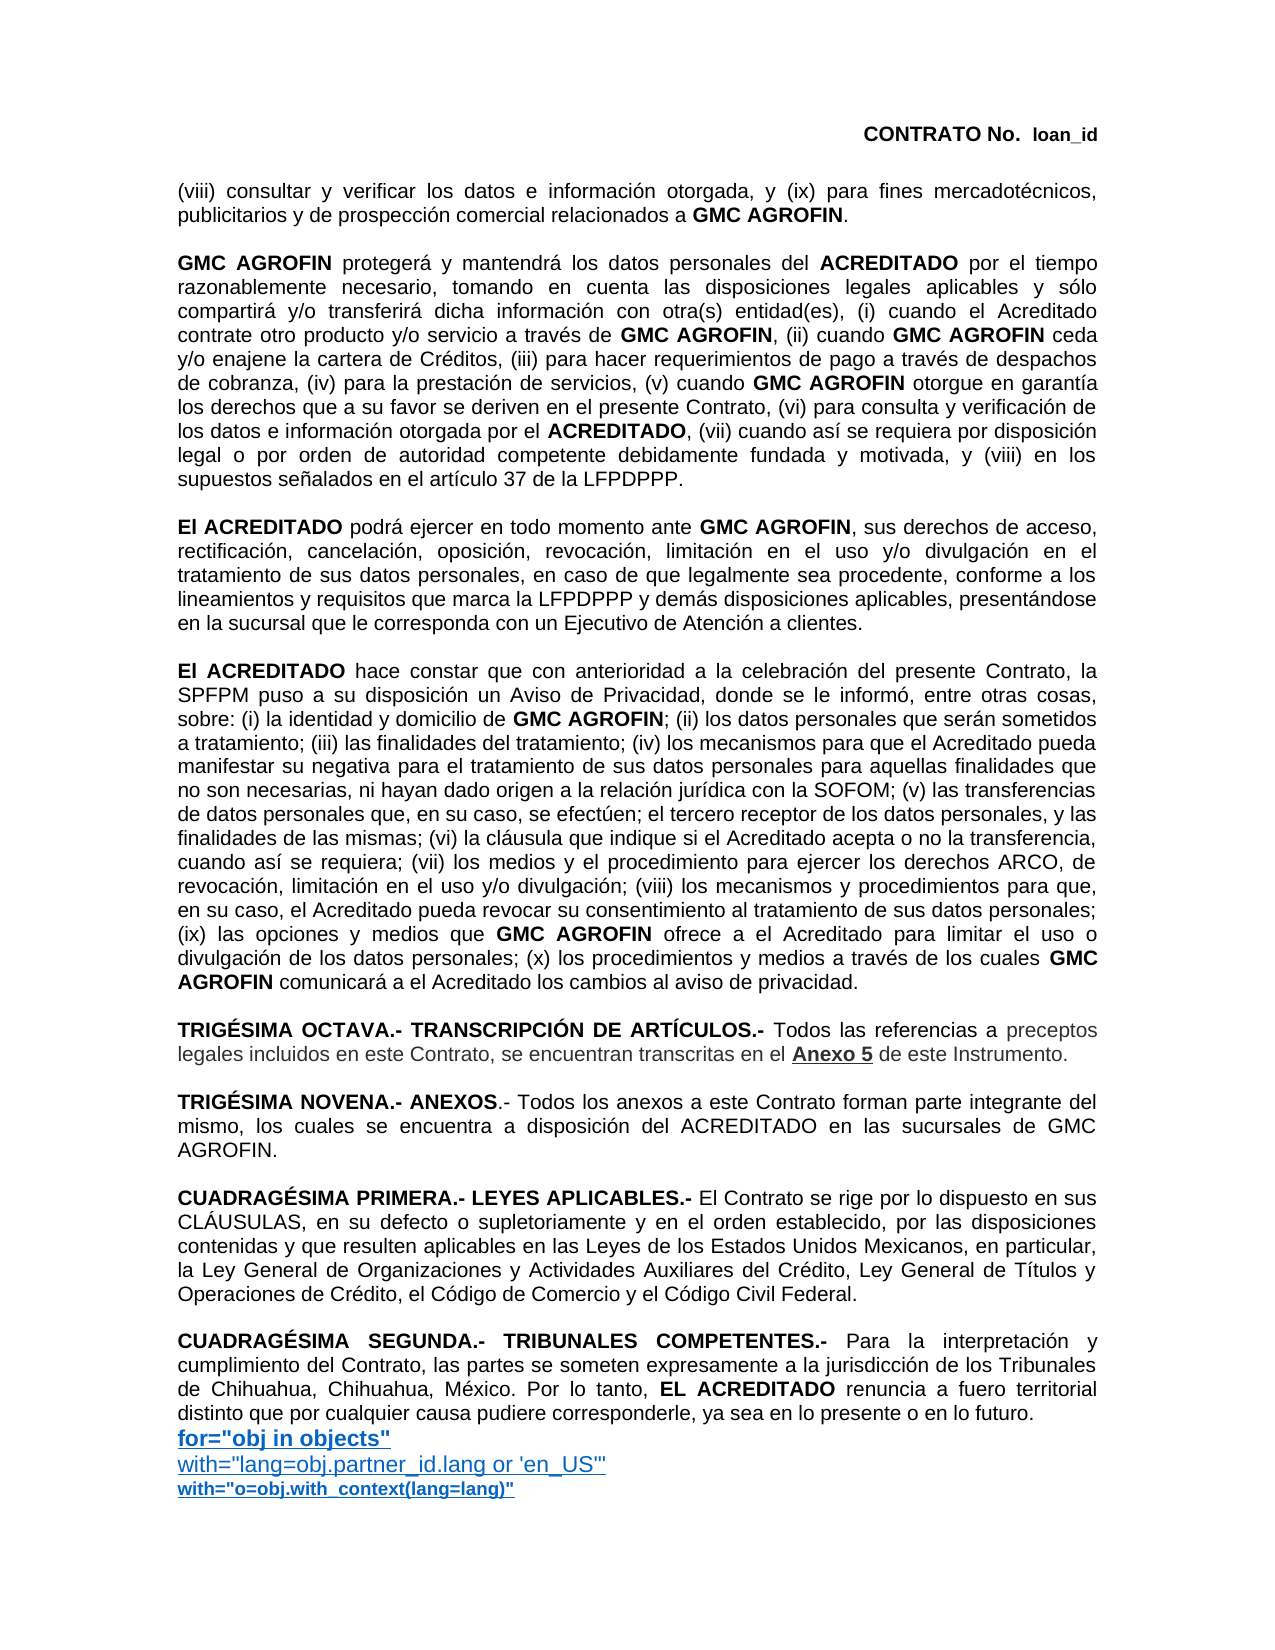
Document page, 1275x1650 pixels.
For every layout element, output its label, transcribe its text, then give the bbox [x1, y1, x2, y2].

text CUADRAGÉSIMA SEGUNDA.- TRIBUNALES COMPETENTES.- Para la interpretación y cumplimiento del Contrato, las partes se someten expresamente a la jurisdicción de los Tribunales de Chihuahua, Chihuahua, México. Por lo tanto, EL ACREDITADO renuncia a fuero territorial distinto que por cualquier causa pudiere corresponderle, ya sea en lo presente o en lo futuro. [177, 1329, 1098, 1425]
text with="lang=obj.partner_id.lang or 'en_US'" [177, 1451, 1098, 1478]
text El ACREDITADO hace constar que con anterioridad a la celebración del presente Contrato, la SPFPM puso a su disposición un Aviso de Privacidad, donde se le informó, entre otras cosas, sobre: (i) la identidad y domicilio de GMC AGROFIN; (ii) los datos personales que serán sometidos a tratamiento; (iii) las finalidades del tratamiento; (iv) los mecanismos para que el Acreditado pueda manifestar su negativa para el tratamiento de sus datos personales para aquellas finalidades que no son necesarias, ni hayan dado origen a la relación jurídica con la SOFOM; (v) las transferencias de datos personales que, en su caso, se efectúen; el tercero receptor de los datos personales, y las finalidades de las mismas; (vi) la cláusula que indique si el Acreditado acepta o no la transferencia, cuando así se requiera; (vii) los medios y el procedimiento para ejercer los derechos ARCO, de revocación, limitación en el uso y/o divulgación; (viii) los mecanismos y procedimientos para que, en su caso, el Acreditado pueda revocar su consentimiento al tratamiento de sus datos personales; (ix) las opciones y medios que GMC AGROFIN ofrece a el Acreditado para limitar el uso o divulgación de los datos personales; (x) los procedimientos y medios a través de los cuales GMC AGROFIN comunicará a el Acreditado los cambios al aviso de privacidad. [177, 658, 1098, 994]
text GMC AGROFIN protegerá y mantendrá los datos personales del ACREDITADO por el tiempo razonablemente necesario, tomando en cuenta las disposiciones legales aplicables y sólo compartirá y/o transferirá dicha información con otra(s) entidad(es), (i) cuando el Acreditado contrate otro producto y/o servicio a través de GMC AGROFIN, (ii) cuando GMC AGROFIN ceda y/o enajene la cartera de Créditos, (iii) para hacer requerimientos de pago a través de despachos de cobranza, (iv) para la prestación de servicios, (v) cuando GMC AGROFIN otorgue en garantía los derechos que a su favor se deriven en el presente Contrato, (vi) para consulta y verificación de los datos e información otorgada por el ACREDITADO, (vii) cuando así se requiera por disposición legal o por orden de autoridad competente debidamente fundada y motivada, y (viii) en los supuestos señalados en el artículo 37 de la LFPDPPP. [177, 251, 1098, 491]
text TRIGÉSIMA OCTAVA.- TRANSCRIPCIÓN DE ARTÍCULOS.- Todos las referencias a preceptos legales incluidos en este Contrato, se encuentran transcritas en el Anexo 5 de este Instrumento. [177, 1018, 1098, 1066]
text CUADRAGÉSIMA PRIMERA.- LEYES APLICABLES.- El Contrato se rige por lo dispuesto en sus CLÁUSULAS, en su defecto o supletoriamente y en el orden establecido, por las disposiciones contenidas y que resulten aplicables en las Leyes de los Estados Unidos Mexicanos, en particular, la Ley General de Organizaciones y Actividades Auxiliares del Crédito, Ley General de Títulos y Operaciones de Crédito, el Código de Comercio y el Código Civil Federal. [177, 1186, 1098, 1305]
text TRIGÉSIMA NOVENA.- ANEXOS.- Todos los anexos a este Contrato forman parte integrante del mismo, los cuales se encuentra a disposición del ACREDITADO en las sucursales de GMC AGROFIN. [177, 1090, 1098, 1162]
text El ACREDITADO podrá ejercer en todo momento ante GMC AGROFIN, sus derechos de acceso, rectificación, cancelación, oposición, revocación, limitación en el uso y/o divulgación en el tratamiento de sus datos personales, en caso de que legalmente sea procedente, conforme a los lineamientos y requisitos que marca la LFPDPPP y demás disposiciones aplicables, presentándose en la sucursal que le corresponda con un Ejecutivo de Atención a clientes. [177, 515, 1098, 634]
text (viii) consultar y verificar los datos e información otorgada, y (ix) para fines mercadotécnicos, publicitarios y de prospección comercial relacionados a GMC AGROFIN. [177, 179, 1098, 227]
text with="o=obj.with_context(lang=lang)" [177, 1478, 1093, 1499]
text for="obj in objects" [177, 1425, 1098, 1451]
